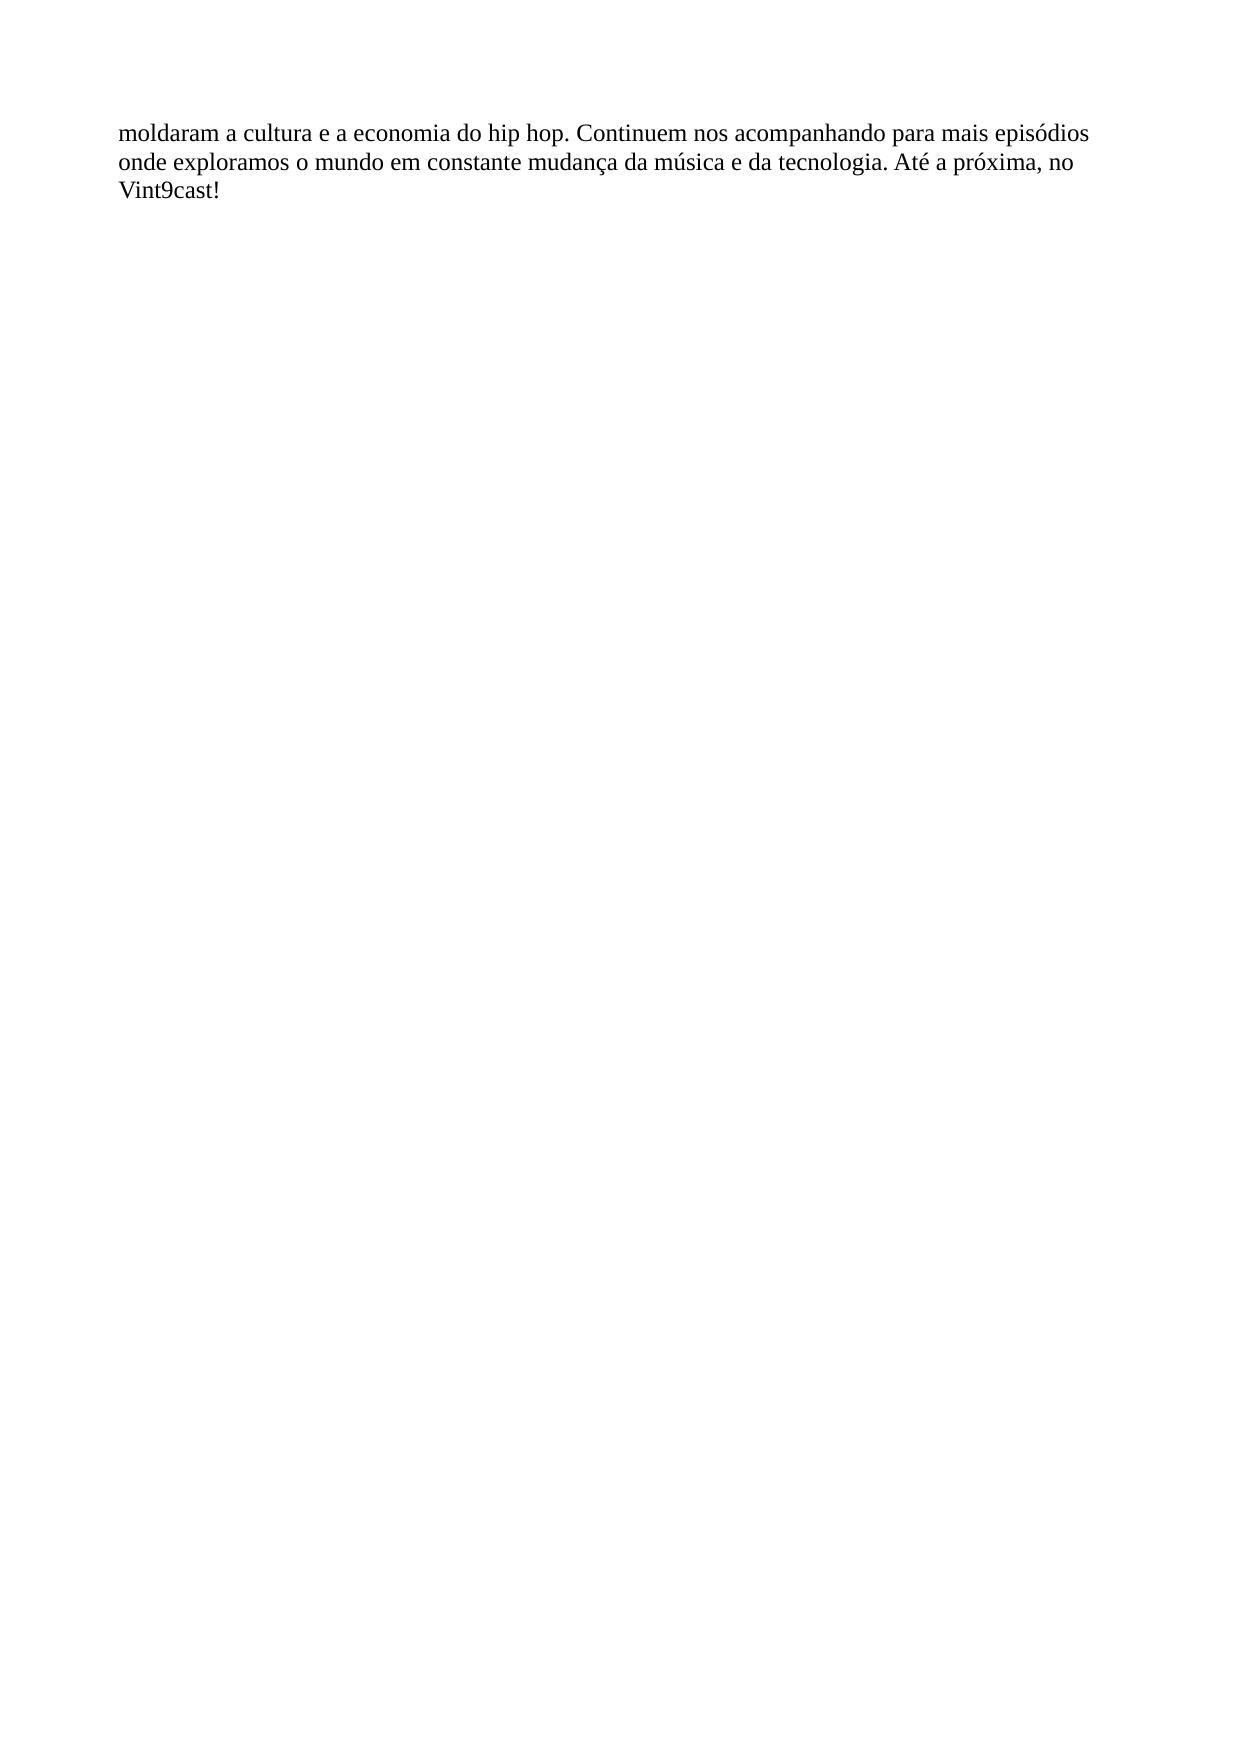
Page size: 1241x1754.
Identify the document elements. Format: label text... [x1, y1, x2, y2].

text moldaram a cultura e a economia do hip hop. Continuem nos acompanhando para mais episódios onde exploramos o mundo em constante mudança da música e da tecnologia. Até a próxima, no Vint9cast! [118, 118, 1122, 204]
